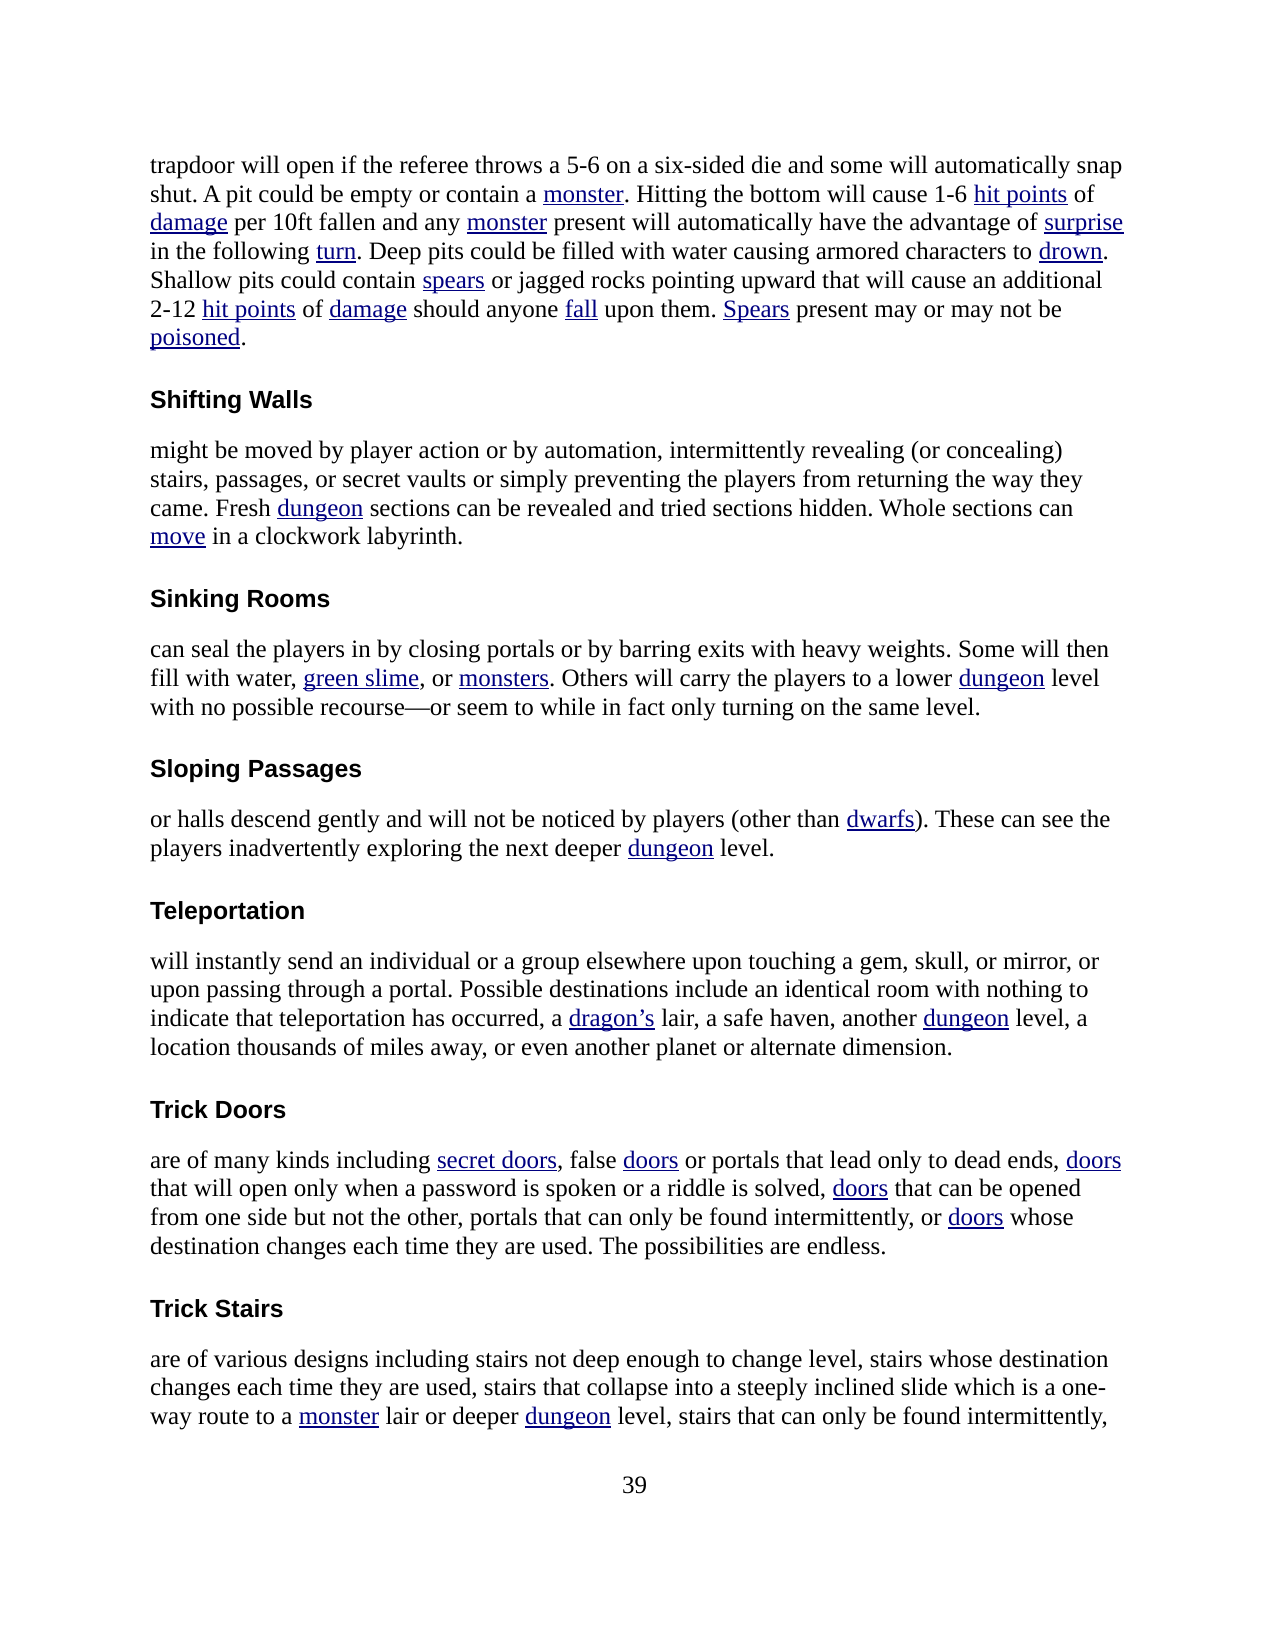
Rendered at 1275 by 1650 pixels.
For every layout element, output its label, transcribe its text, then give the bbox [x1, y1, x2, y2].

text can seal the players in by closing portals or by barring exits with heavy weights. Some will then fill with water, green slime, or monsters. Others will carry the players to a lower dungeon level with no possible recourse—or seem to while in fact only turning on the same level. [150, 634, 1125, 720]
subtitle Sinking Rooms [150, 584, 1125, 613]
subtitle Trick Stairs [150, 1294, 1125, 1322]
subtitle Teleportation [150, 896, 1125, 924]
text might be moved by player action or by automation, intermittently revealing (or concealing) stairs, passages, or secret vaults or simply preventing the players from returning the way they came. Fresh dungeon sections can be revealed and tried sections hidden. Whole sections can move in a clockwork labyrinth. [150, 435, 1125, 550]
subtitle Sloping Passages [150, 754, 1125, 783]
text are of various designs including stairs not deep enough to change level, stairs whose destination changes each time they are used, stairs that collapse into a steeply inclined slide which is a one-way route to a monster lair or deeper dungeon level, stairs that can only be found intermittently, [150, 1344, 1125, 1430]
text will instantly send an individual or a group elsewhere upon touching a gem, skull, or mirror, or upon passing through a portal. Possible destinations include an identical room with nothing to indicate that teleportation has occurred, a dragon’s lair, a safe haven, another dungeon level, a location thousands of miles away, or even another planet or alternate dimension. [150, 946, 1125, 1061]
text are of many kinds including secret doors, false doors or portals that lead only to dead ends, doors that will open only when a password is spoken or a riddle is solved, doors that can be opened from one side but not the other, portals that can only be found intermittently, or doors whose destination changes each time they are used. The possibilities are endless. [150, 1145, 1125, 1260]
text trapdoor will open if the referee throws a 5-6 on a six-sided die and some will automatically snap shut. A pit could be empty or contain a monster. Hitting the bottom will cause 1-6 hit points of damage per 10ft fallen and any monster present will automatically have the advantage of surprise in the following turn. Deep pits could be filled with water causing armored characters to drown. Shallow pits could contain spears or jagged rocks pointing upward that will cause an additional 2-12 hit points of damage should anyone fall upon them. Spears present may or may not be poisoned. [150, 150, 1125, 351]
subtitle Trick Doors [150, 1095, 1125, 1123]
subtitle Shifting Walls [150, 385, 1125, 414]
text or halls descend gently and will not be noticed by players (other than dwarfs). These can see the players inadvertently exploring the next deeper dungeon level. [150, 804, 1125, 862]
